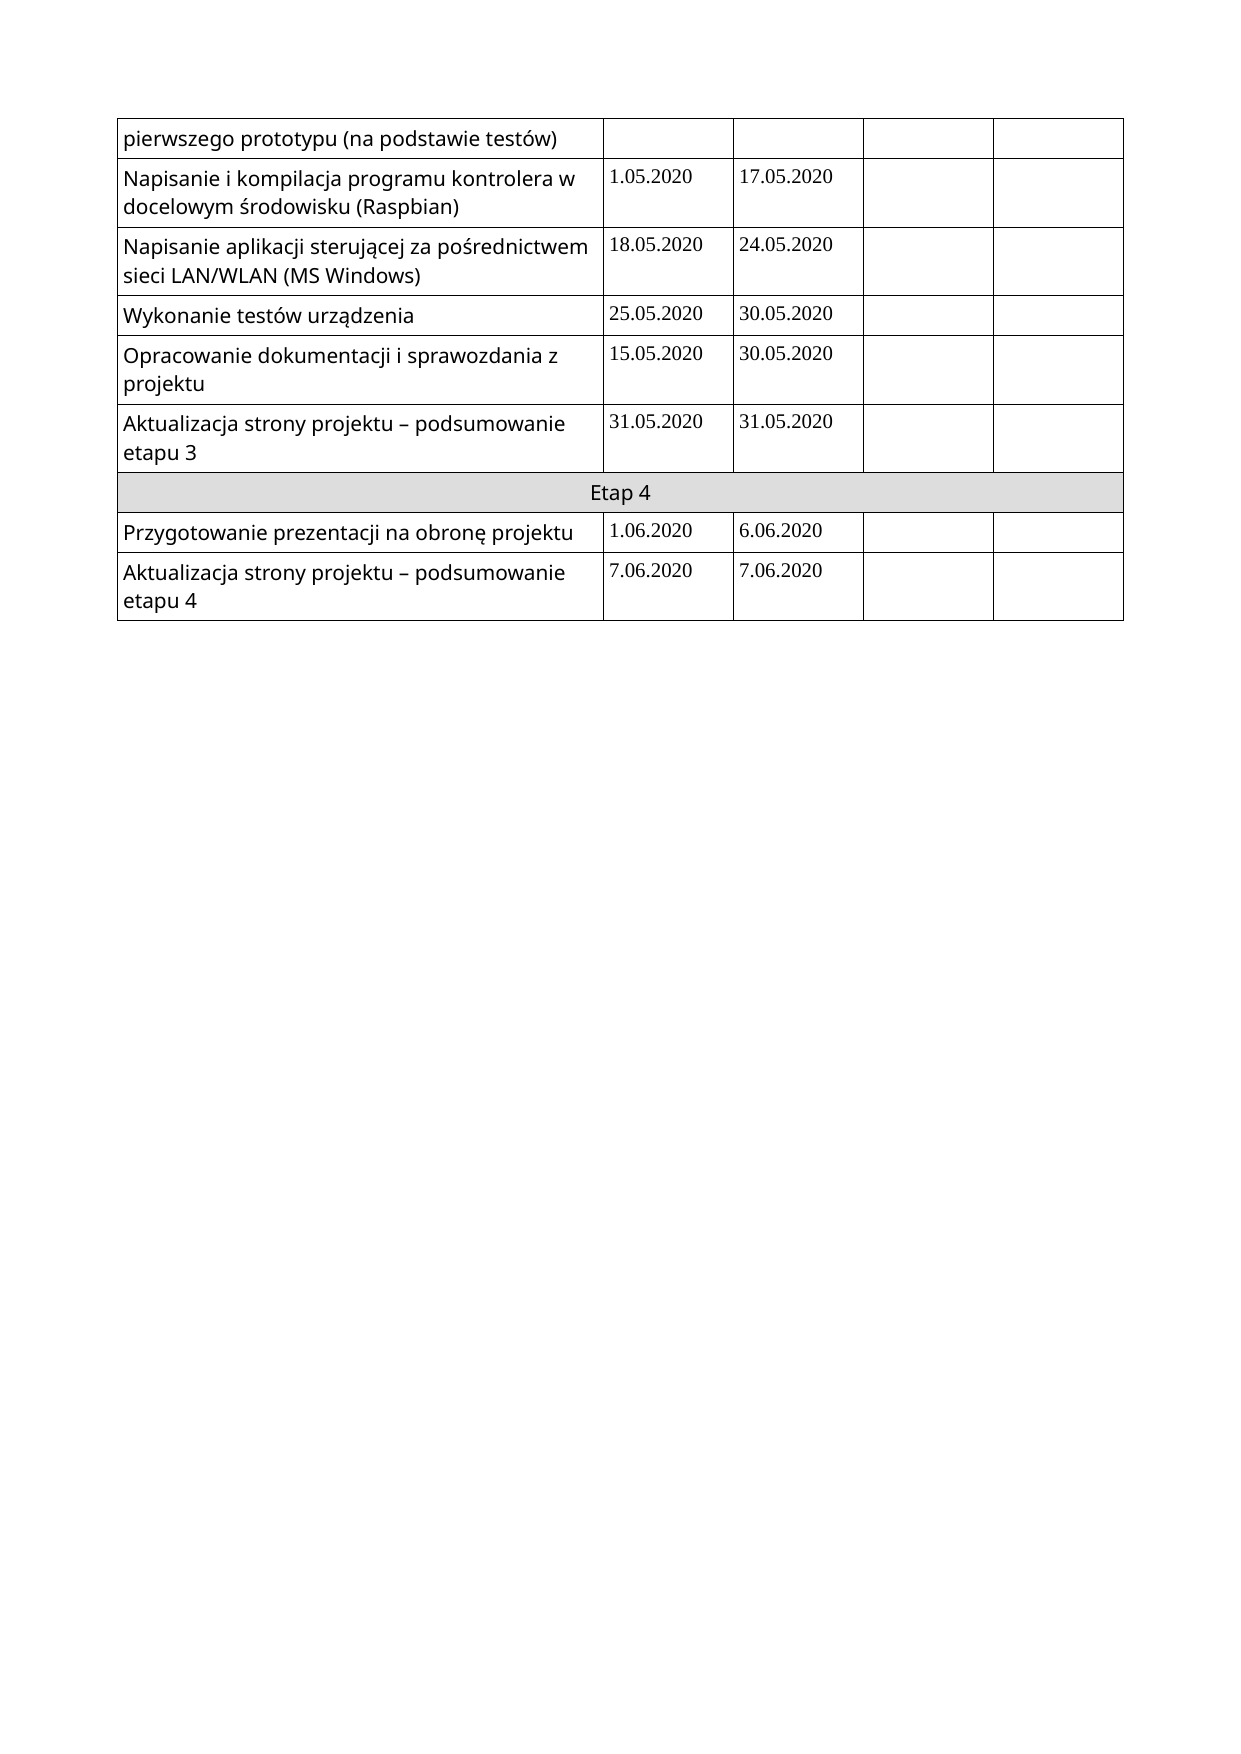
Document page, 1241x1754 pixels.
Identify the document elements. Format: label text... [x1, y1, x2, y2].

table_cell 31.05.2020 [604, 405, 733, 472]
table_cell [864, 296, 993, 335]
table_cell 15.05.2020 [604, 336, 733, 403]
table_cell pierwszego prototypu (na podstawie testów) [118, 119, 603, 158]
table_cell [994, 405, 1123, 472]
table_cell [994, 513, 1123, 552]
table_cell [864, 159, 993, 227]
table_cell [864, 336, 993, 403]
table_cell 1.06.2020 [604, 513, 733, 552]
table_cell 30.05.2020 [734, 336, 863, 403]
table_cell [994, 336, 1123, 403]
table_cell 7.06.2020 [604, 553, 733, 620]
table_cell 7.06.2020 [734, 553, 863, 620]
table_cell 6.06.2020 [734, 513, 863, 552]
table_cell Wykonanie testów urządzenia [118, 296, 603, 335]
table_cell [864, 119, 993, 158]
table_cell 30.05.2020 [734, 296, 863, 335]
table_cell Przygotowanie prezentacji na obronę projektu [118, 513, 603, 552]
table_cell [864, 405, 993, 472]
table_cell Napisanie i kompilacja programu kontrolera w docelowym środowisku (Raspbian) [118, 159, 603, 227]
table_cell 31.05.2020 [734, 405, 863, 472]
table_cell [864, 513, 993, 552]
table_cell 1.05.2020 [604, 159, 733, 227]
table_cell [994, 553, 1123, 620]
table_cell [734, 119, 863, 158]
table_cell Etap 4 [118, 473, 1123, 512]
table_cell [994, 228, 1123, 295]
table_cell [994, 119, 1123, 158]
table_cell Opracowanie dokumentacji i sprawozdania z projektu [118, 336, 603, 403]
table_cell Napisanie aplikacji sterującej za pośrednictwem sieci LAN/WLAN (MS Windows) [118, 228, 603, 295]
table_cell [864, 553, 993, 620]
table_cell 17.05.2020 [734, 159, 863, 227]
table_cell 18.05.2020 [604, 228, 733, 295]
table_cell Aktualizacja strony projektu – podsumowanie etapu 4 [118, 553, 603, 620]
table_cell [994, 296, 1123, 335]
table_cell Aktualizacja strony projektu – podsumowanie etapu 3 [118, 405, 603, 472]
table_cell [604, 119, 733, 158]
table_cell [994, 159, 1123, 227]
table_cell 24.05.2020 [734, 228, 863, 295]
table_cell [864, 228, 993, 295]
table_cell 25.05.2020 [604, 296, 733, 335]
